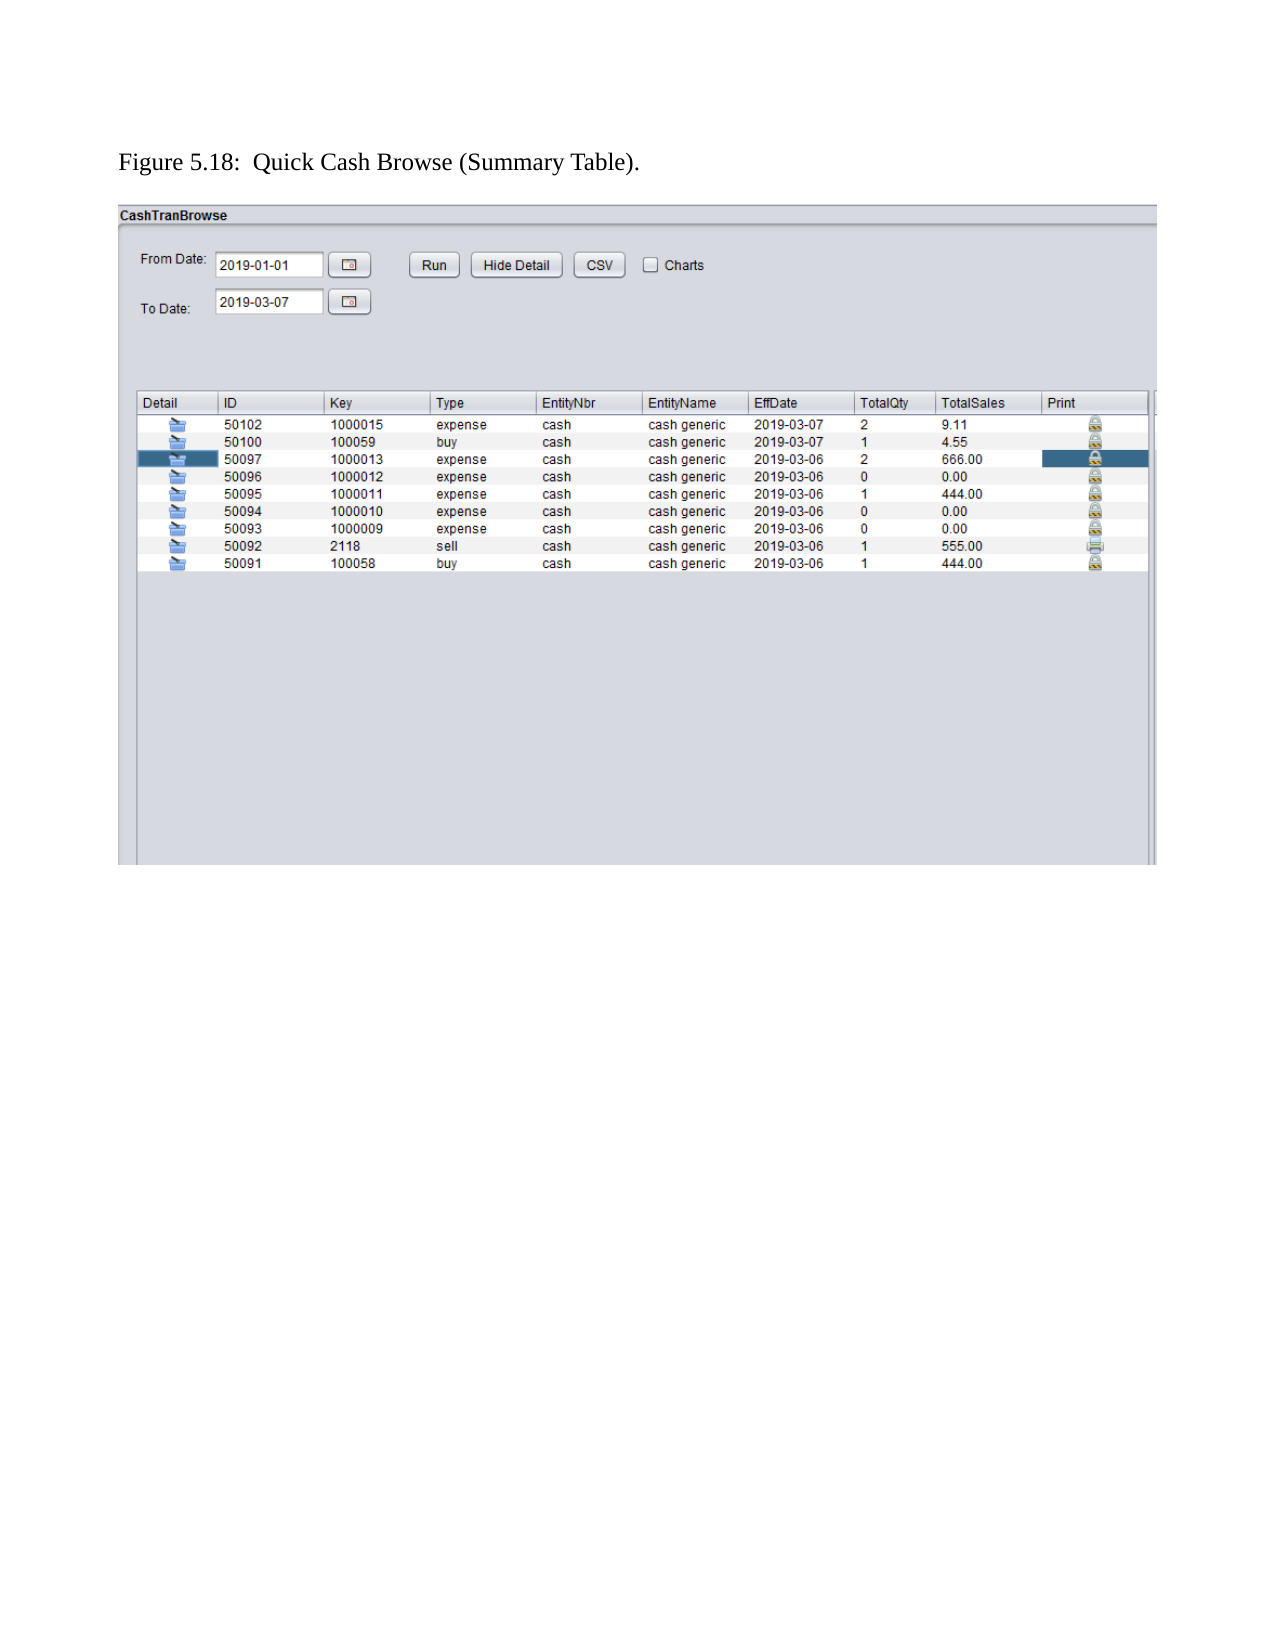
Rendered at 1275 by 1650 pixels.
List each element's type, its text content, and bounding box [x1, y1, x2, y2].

text Figure 5.18: Quick Cash Browse (Summary Table). [118, 147, 1157, 176]
picture [118, 204, 1157, 865]
